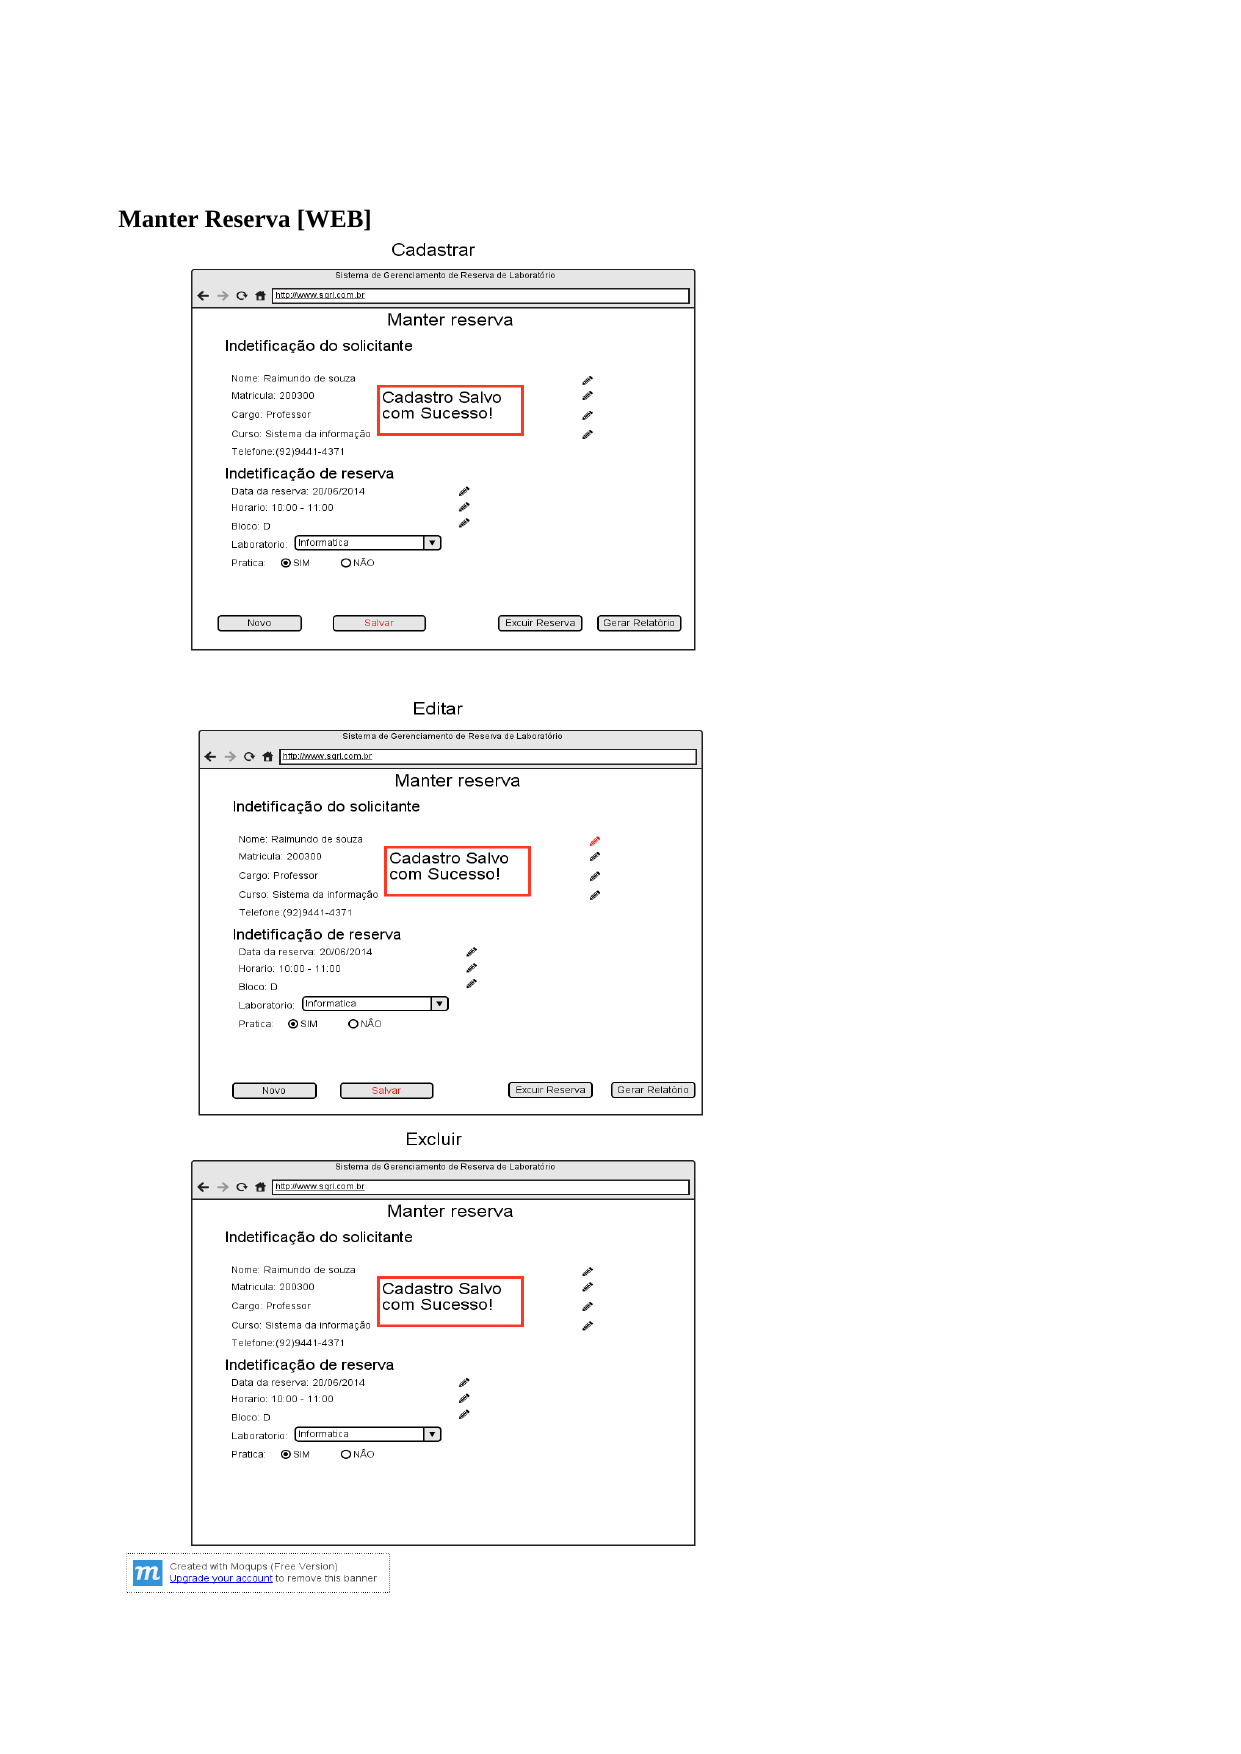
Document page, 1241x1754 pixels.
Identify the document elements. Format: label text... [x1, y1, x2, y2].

text Manter Reserva [WEB] [118, 204, 1122, 233]
picture [118, 233, 823, 1599]
